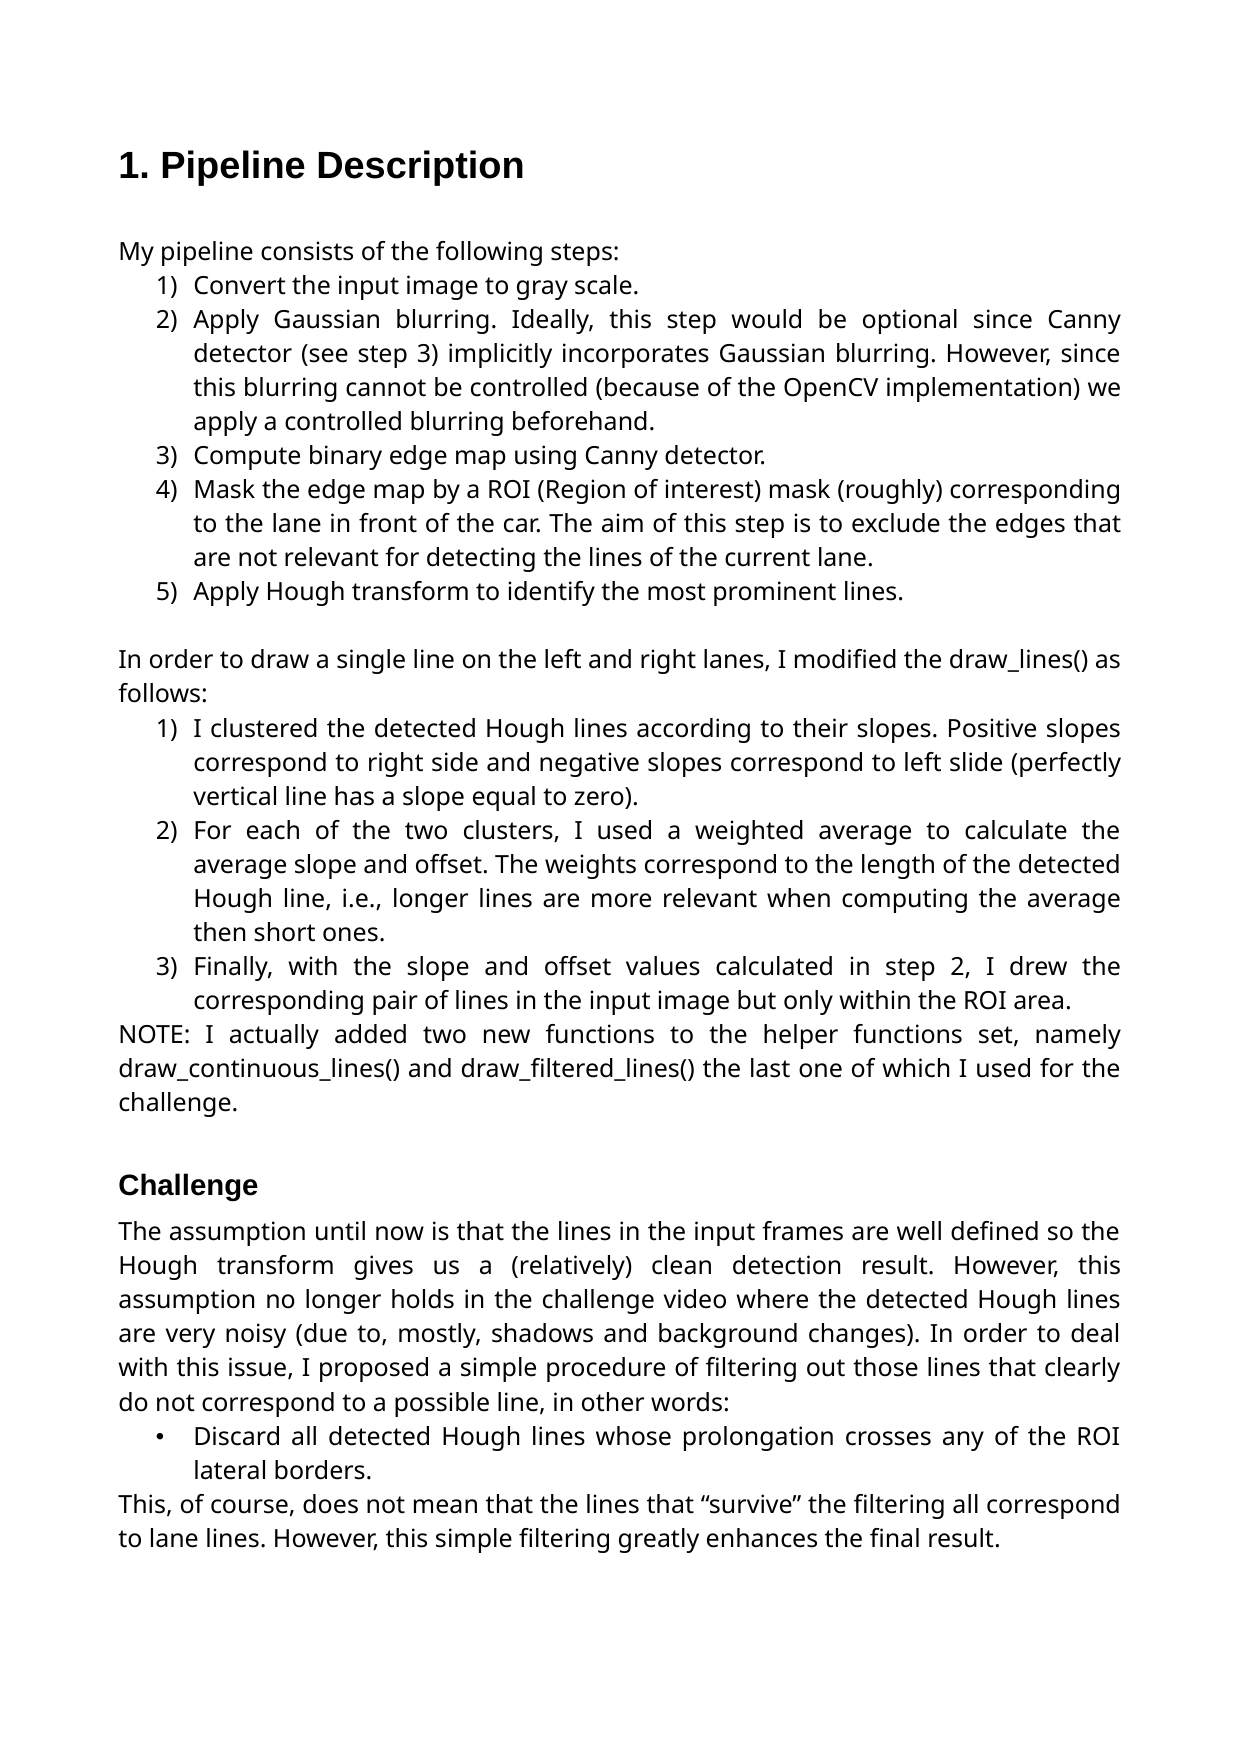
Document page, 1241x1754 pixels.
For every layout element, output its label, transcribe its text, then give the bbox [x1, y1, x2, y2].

list For each of the two clusters, I used a weighted average to calculate the average slope and offset. The weights correspond to the length of the detected Hough line, i.e., longer lines are more relevant when computing the average then short ones. [156, 812, 1122, 949]
list Convert the input image to gray scale. [156, 267, 1122, 301]
text NOTE: I actually added two new functions to the helper functions set, namely draw_continuous_lines() and draw_filtered_lines() the last one of which I used for the challenge. [118, 1017, 1122, 1119]
text This, of course, does not mean that the lines that “survive” the filtering all correspond to lane lines. However, this simple filtering greatly enhances the final result. [118, 1486, 1122, 1554]
list Discard all detected Hough lines whose prolongation crosses any of the ROI lateral borders. [156, 1418, 1122, 1486]
list Apply Gaussian blurring. Ideally, this step would be optional since Canny detector (see step 3) implicitly incorporates Gaussian blurring. However, since this blurring cannot be controlled (because of the OpenCV implementation) we apply a controlled blurring beforehand. [156, 301, 1122, 438]
subtitle Challenge [118, 1168, 1122, 1201]
subtitle 1. Pipeline Description [118, 143, 1122, 187]
list Mask the edge map by a ROI (Region of interest) mask (roughly) corresponding to the lane in front of the car. The aim of this step is to exclude the edges that are not relevant for detecting the lines of the current lane. [156, 472, 1122, 574]
text My pipeline consists of the following steps: [118, 233, 1122, 267]
text The assumption until now is that the lines in the input frames are well defined so the Hough transform gives us a (relatively) clean detection result. However, this assumption no longer holds in the challenge video where the detected Hough lines are very noisy (due to, mostly, shadows and background changes). In order to deal with this issue, I proposed a simple procedure of filtering out those lines that clearly do not correspond to a possible line, in other words: [118, 1214, 1122, 1418]
list I clustered the detected Hough lines according to their slopes. Positive slopes correspond to right side and negative slopes correspond to left slide (perfectly vertical line has a slope equal to zero). [156, 710, 1122, 812]
list Finally, with the slope and offset values calculated in step 2, I drew the corresponding pair of lines in the input image but only within the ROI area. [156, 949, 1122, 1017]
list Compute binary edge map using Canny detector. [156, 438, 1122, 472]
list Apply Hough transform to identify the most prominent lines. [156, 574, 1122, 608]
text In order to draw a single line on the left and right lanes, I modified the draw_lines() as follows: [118, 642, 1122, 710]
